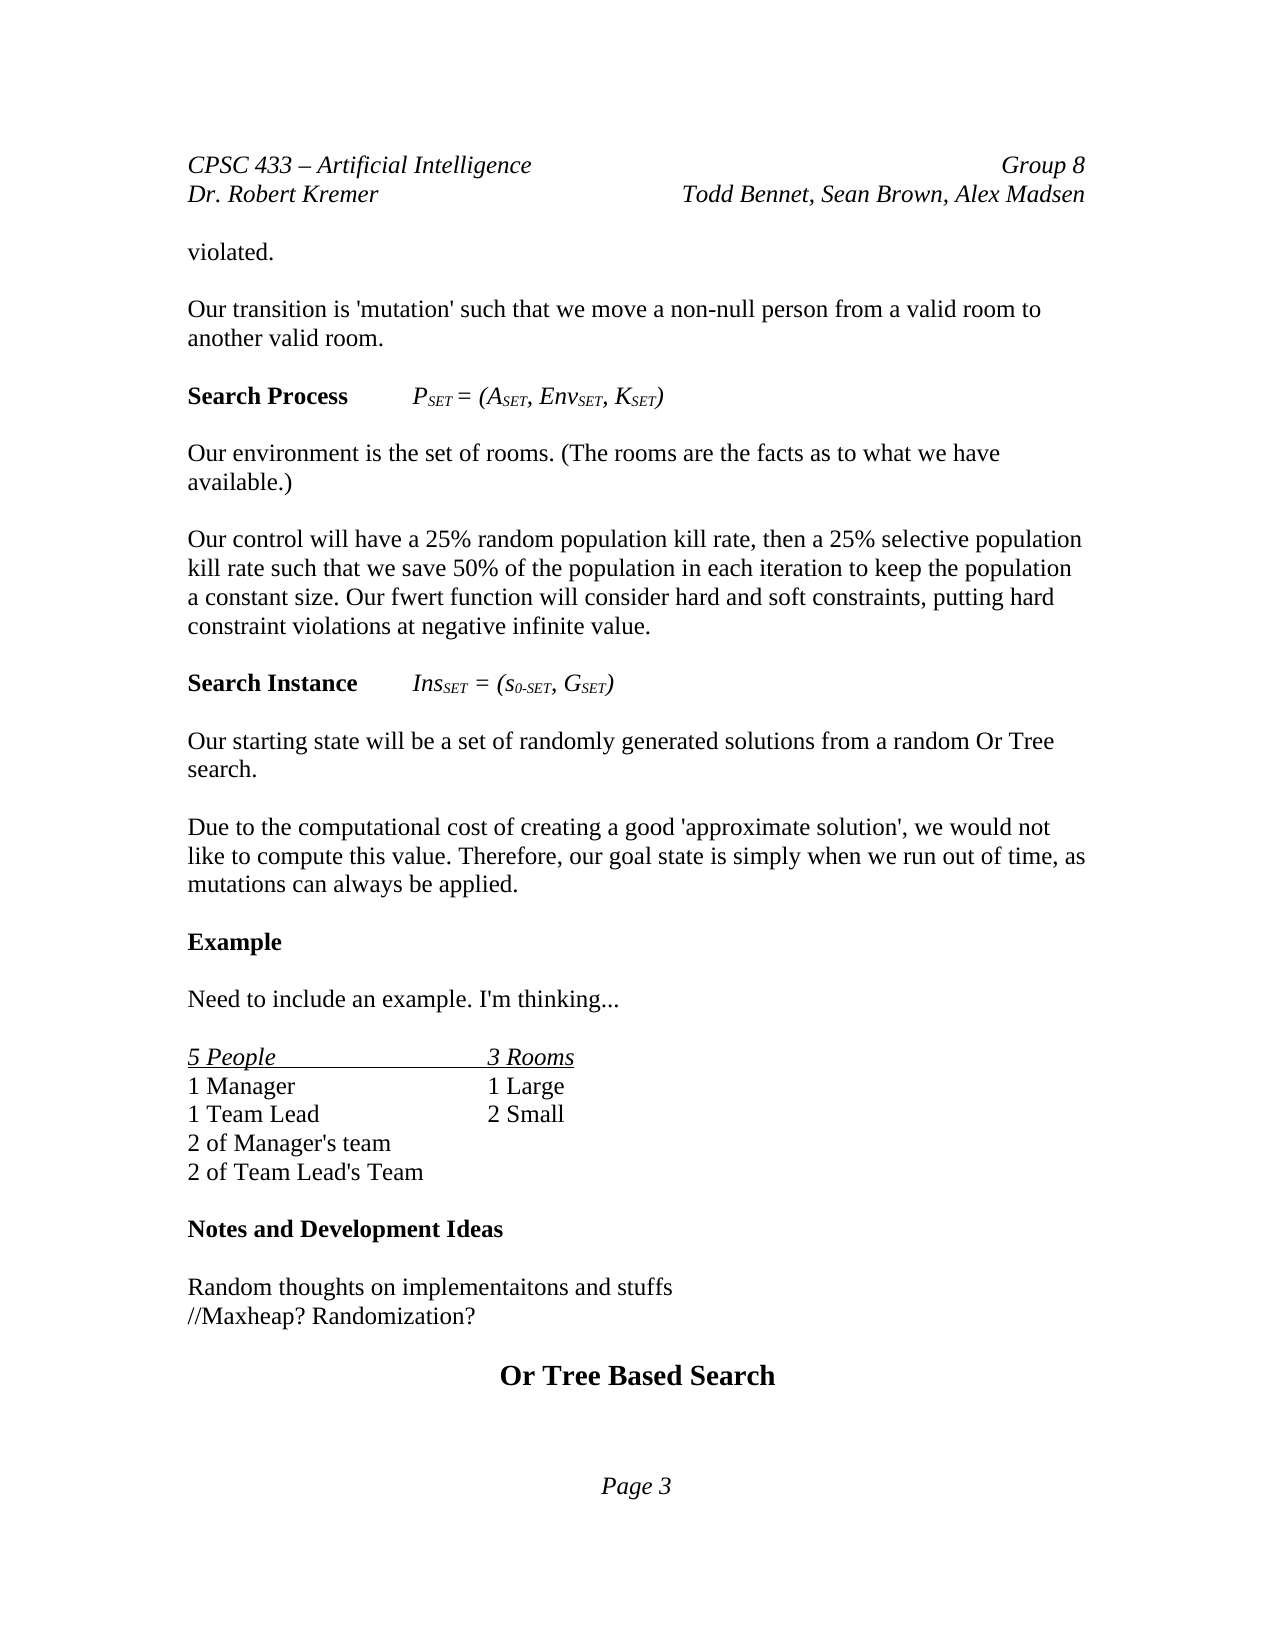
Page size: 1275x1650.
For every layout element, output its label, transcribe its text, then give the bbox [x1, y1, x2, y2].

text Our transition is 'mutation' such that we move a non-null person from a valid room to another valid room. [187, 294, 1087, 352]
text 1 Manager 1 Large [187, 1071, 1087, 1099]
text //Maxheap? Randomization? [187, 1301, 1087, 1329]
text Due to the computational cost of creating a good 'approximate solution', we would not like to compute this value. Therefore, our goal state is simply when we run out of time, as mutations can always be applied. [187, 812, 1087, 898]
text Search Process PSET = (ASET, EnvSET, KSET) [187, 381, 1087, 409]
text violated. [187, 237, 1087, 266]
text Or Tree Based Search [187, 1358, 1087, 1392]
text 5 People 3 Rooms [187, 1042, 1087, 1071]
text Our control will have a 25% random population kill rate, then a 25% selective population kill rate such that we save 50% of the population in each iteration to keep the population a constant size. Our fwert function will consider hard and soft constraints, putting hard constraint violations at negative infinite value. [187, 524, 1087, 639]
text 2 of Team Lead's Team [187, 1157, 1087, 1186]
text Random thoughts on implementaitons and stuffs [187, 1272, 1087, 1301]
text 1 Team Lead 2 Small [187, 1099, 1087, 1128]
text Notes and Development Ideas [187, 1214, 1087, 1243]
text 2 of Manager's team [187, 1128, 1087, 1157]
text Example [187, 927, 1087, 956]
text Our starting state will be a set of randomly generated solutions from a random Or Tree search. [187, 726, 1087, 783]
text Need to include an example. I'm thinking... [187, 984, 1087, 1013]
text Our environment is the set of rooms. (The rooms are the facts as to what we have available.) [187, 438, 1087, 496]
text Search Instance InsSET = (s0-SET, GSET) [187, 668, 1087, 697]
